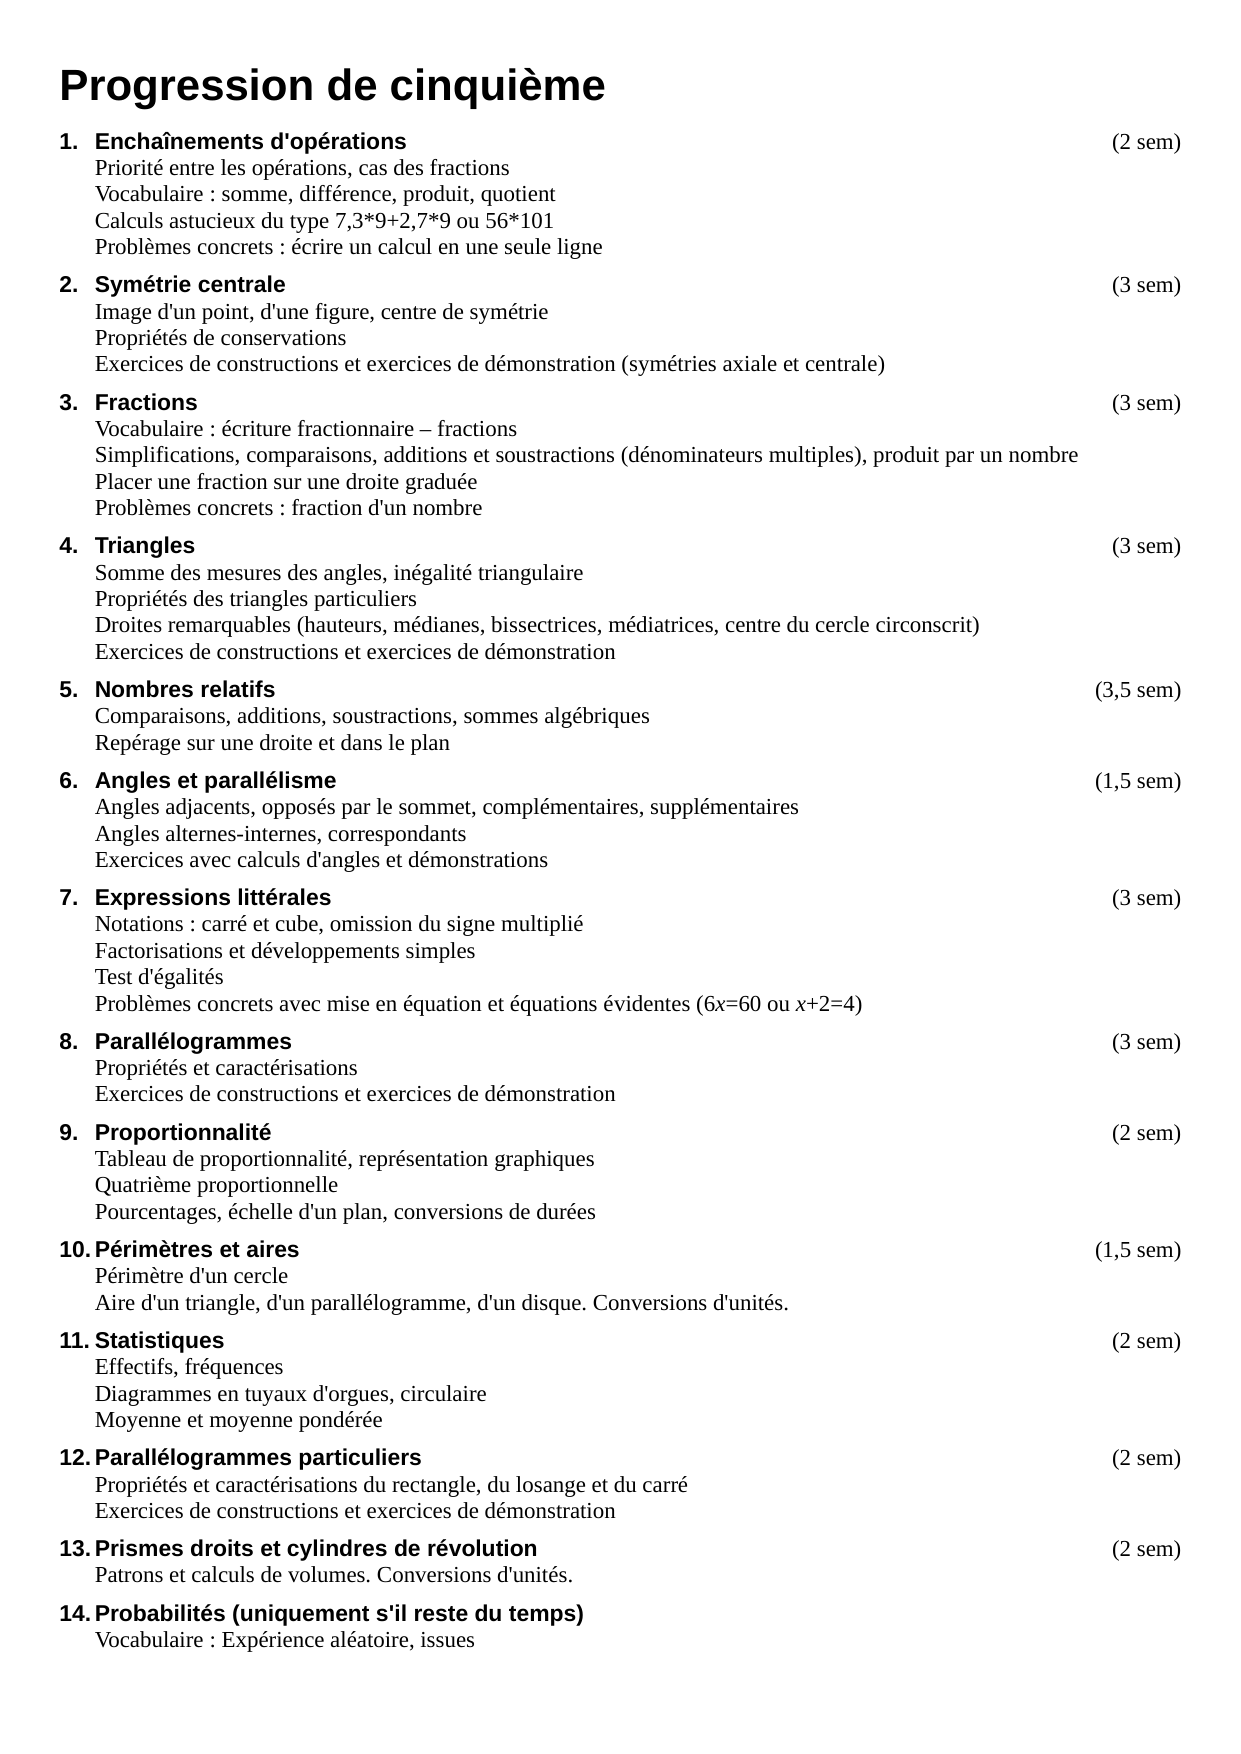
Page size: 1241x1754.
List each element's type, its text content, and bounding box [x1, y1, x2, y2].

table_cell Symétrie centrale Image d'un point, d'une figure, centre de symétrie Propriétés de conservations Exercices de constructions et exercices de démonstration (symétries axiale et centrale) [59, 265, 1086, 383]
table_cell (2 sem) [1086, 1529, 1181, 1594]
table_cell Prismes droits et cylindres de révolution Patrons et calculs de volumes. Conversions d'unités. [59, 1529, 1086, 1594]
table_cell (2 sem) [1086, 1438, 1181, 1529]
table_cell (3 sem) [1086, 878, 1181, 1022]
table_cell (3 sem) [1086, 383, 1181, 526]
table_cell Proportionnalité Tableau de proportionnalité, représentation graphiques Quatrième proportionnelle Pourcentages, échelle d'un plan, conversions de durées [59, 1113, 1086, 1230]
table_cell (2 sem) [1086, 1113, 1181, 1230]
table_cell Angles et parallélisme Angles adjacents, opposés par le sommet, complémentaires, supplémentaires Angles alternes-internes, correspondants Exercices avec calculs d'angles et démonstrations [59, 761, 1086, 878]
subtitle Progression de cinquième [59, 59, 1181, 109]
table_cell Expressions littérales Notations : carré et cube, omission du signe multiplié Factorisations et développements simples Test d'égalités Problèmes concrets avec mise en équation et équations évidentes (6x=60 ou x+2=4) [59, 878, 1086, 1022]
table_cell (2 sem) [1086, 1321, 1181, 1438]
table_cell Fractions Vocabulaire : écriture fractionnaire – fractions Simplifications, comparaisons, additions et soustractions (dénominateurs multiples), produit par un nombre Placer une fraction sur une droite graduée Problèmes concrets : fraction d'un nombre [59, 383, 1086, 526]
table_cell (1,5 sem) [1086, 761, 1181, 878]
table_cell Statistiques Effectifs, fréquences Diagrammes en tuyaux d'orgues, circulaire Moyenne et moyenne pondérée [59, 1321, 1086, 1438]
table_cell Nombres relatifs Comparaisons, additions, soustractions, sommes algébriques Repérage sur une droite et dans le plan [59, 670, 1086, 761]
table_cell (3 sem) [1086, 265, 1181, 383]
table_cell Probabilités (uniquement s'il reste du temps) Vocabulaire : Expérience aléatoire, issues [59, 1594, 1086, 1658]
table_cell (3 sem) [1086, 1022, 1181, 1113]
table_cell (3 sem) [1086, 526, 1181, 670]
table_cell Parallélogrammes particuliers Propriétés et caractérisations du rectangle, du losange et du carré Exercices de constructions et exercices de démonstration [59, 1438, 1086, 1529]
table_cell Périmètres et aires Périmètre d'un cercle Aire d'un triangle, d'un parallélogramme, d'un disque. Conversions d'unités. [59, 1230, 1086, 1321]
table_header Enchaînements d'opérations Priorité entre les opérations, cas des fractions Vocabulaire : somme, différence, produit, quotient Calculs astucieux du type 7,3*9+2,7*9 ou 56*101 Problèmes concrets : écrire un calcul en une seule ligne [59, 122, 1086, 265]
table_header (2 sem) [1086, 122, 1181, 265]
table_cell Triangles Somme des mesures des angles, inégalité triangulaire Propriétés des triangles particuliers Droites remarquables (hauteurs, médianes, bissectrices, médiatrices, centre du cercle circonscrit) Exercices de constructions et exercices de démonstration [59, 526, 1086, 670]
table_cell [1086, 1594, 1181, 1658]
table_cell (3,5 sem) [1086, 670, 1181, 761]
table_cell (1,5 sem) [1086, 1230, 1181, 1321]
table_cell Parallélogrammes Propriétés et caractérisations Exercices de constructions et exercices de démonstration [59, 1022, 1086, 1113]
